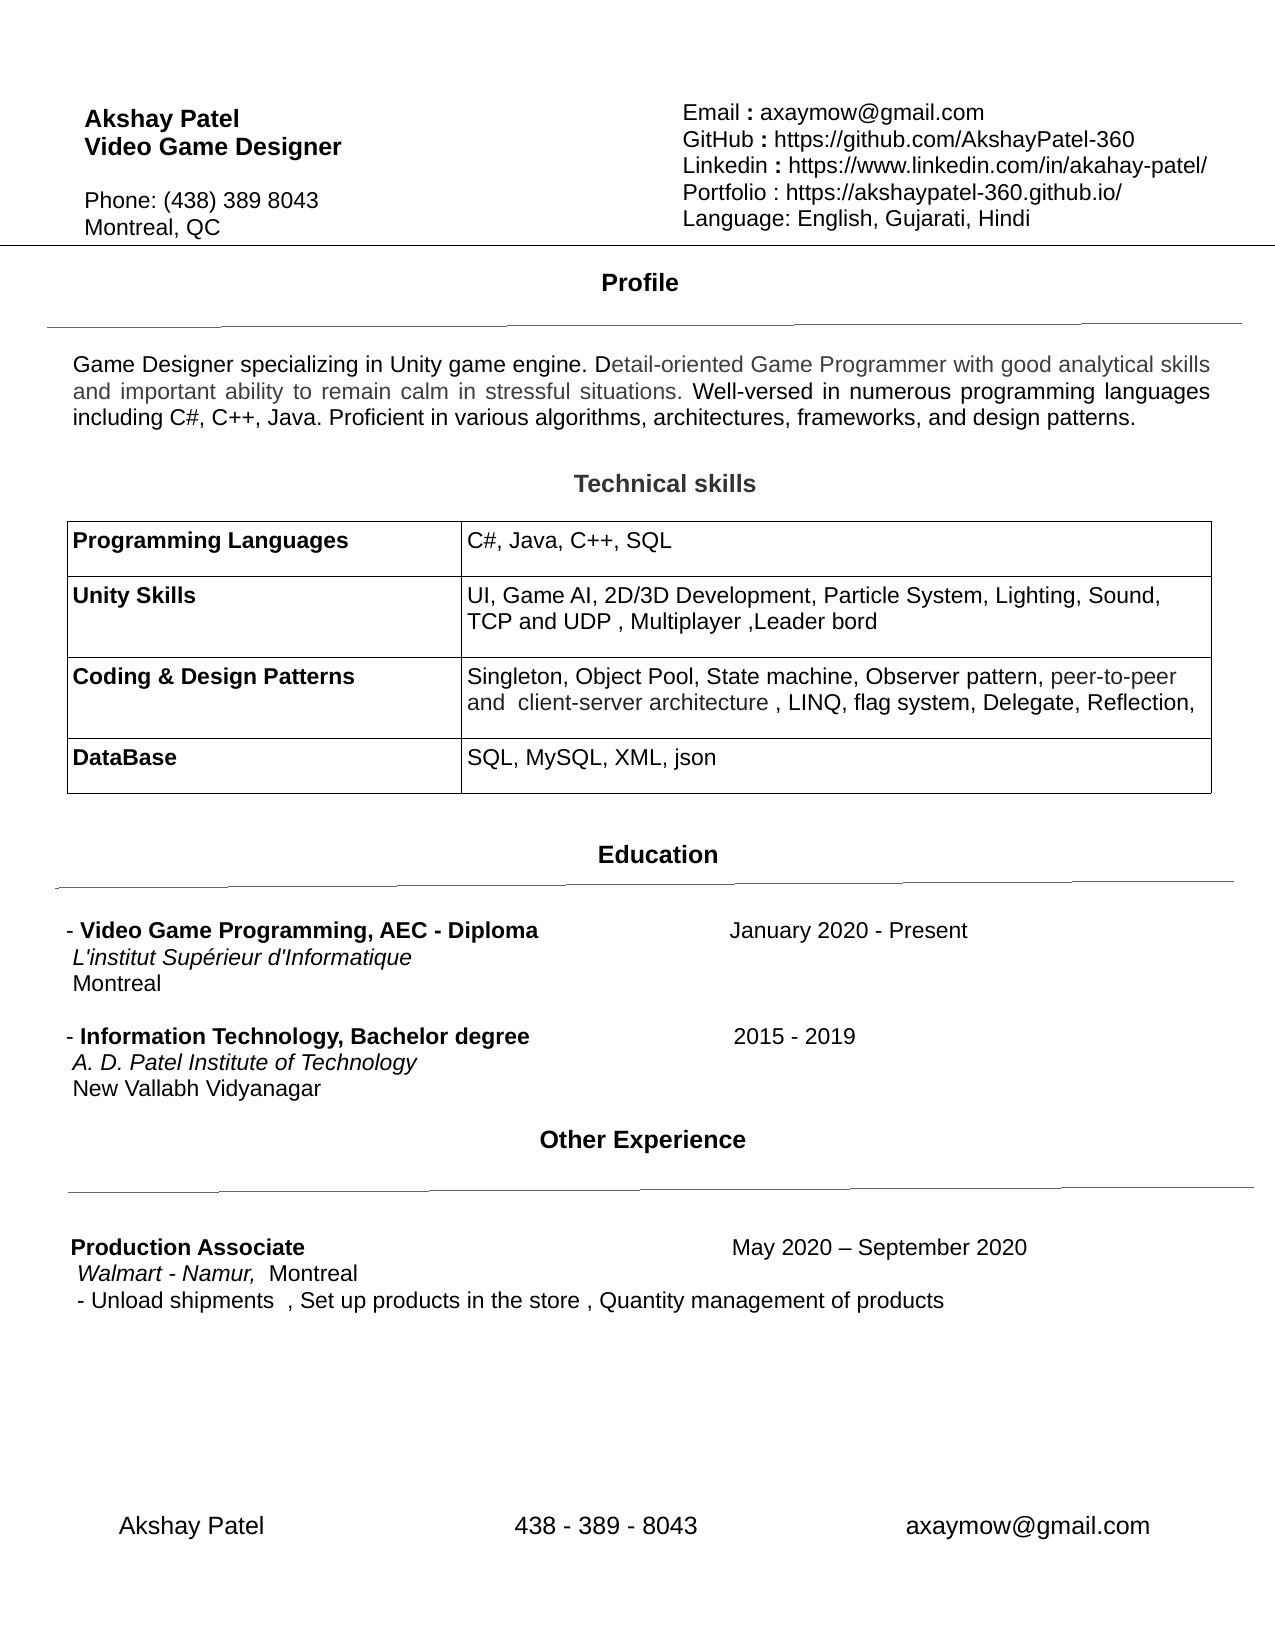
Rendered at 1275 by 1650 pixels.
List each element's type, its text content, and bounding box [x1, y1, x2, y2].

table_cell Singleton, Object Pool, State machine, Observer pattern, peer-to-peer and client-server architecture , LINQ, flag system, Delegate, Reflection, [462, 658, 1211, 738]
table_header Programming Languages [68, 522, 461, 576]
table_header C#, Java, C++, SQL [462, 522, 1211, 576]
table_cell SQL, MySQL, XML, json [462, 739, 1211, 792]
table_cell Coding & Design Patterns [68, 658, 461, 738]
table_cell UI, Game AI, 2D/3D Development, Particle System, Lighting, Sound, TCP and UDP , Multiplayer ,Leader bord [462, 577, 1211, 657]
table_cell DataBase [68, 739, 461, 792]
table_cell Unity Skills [68, 577, 461, 657]
